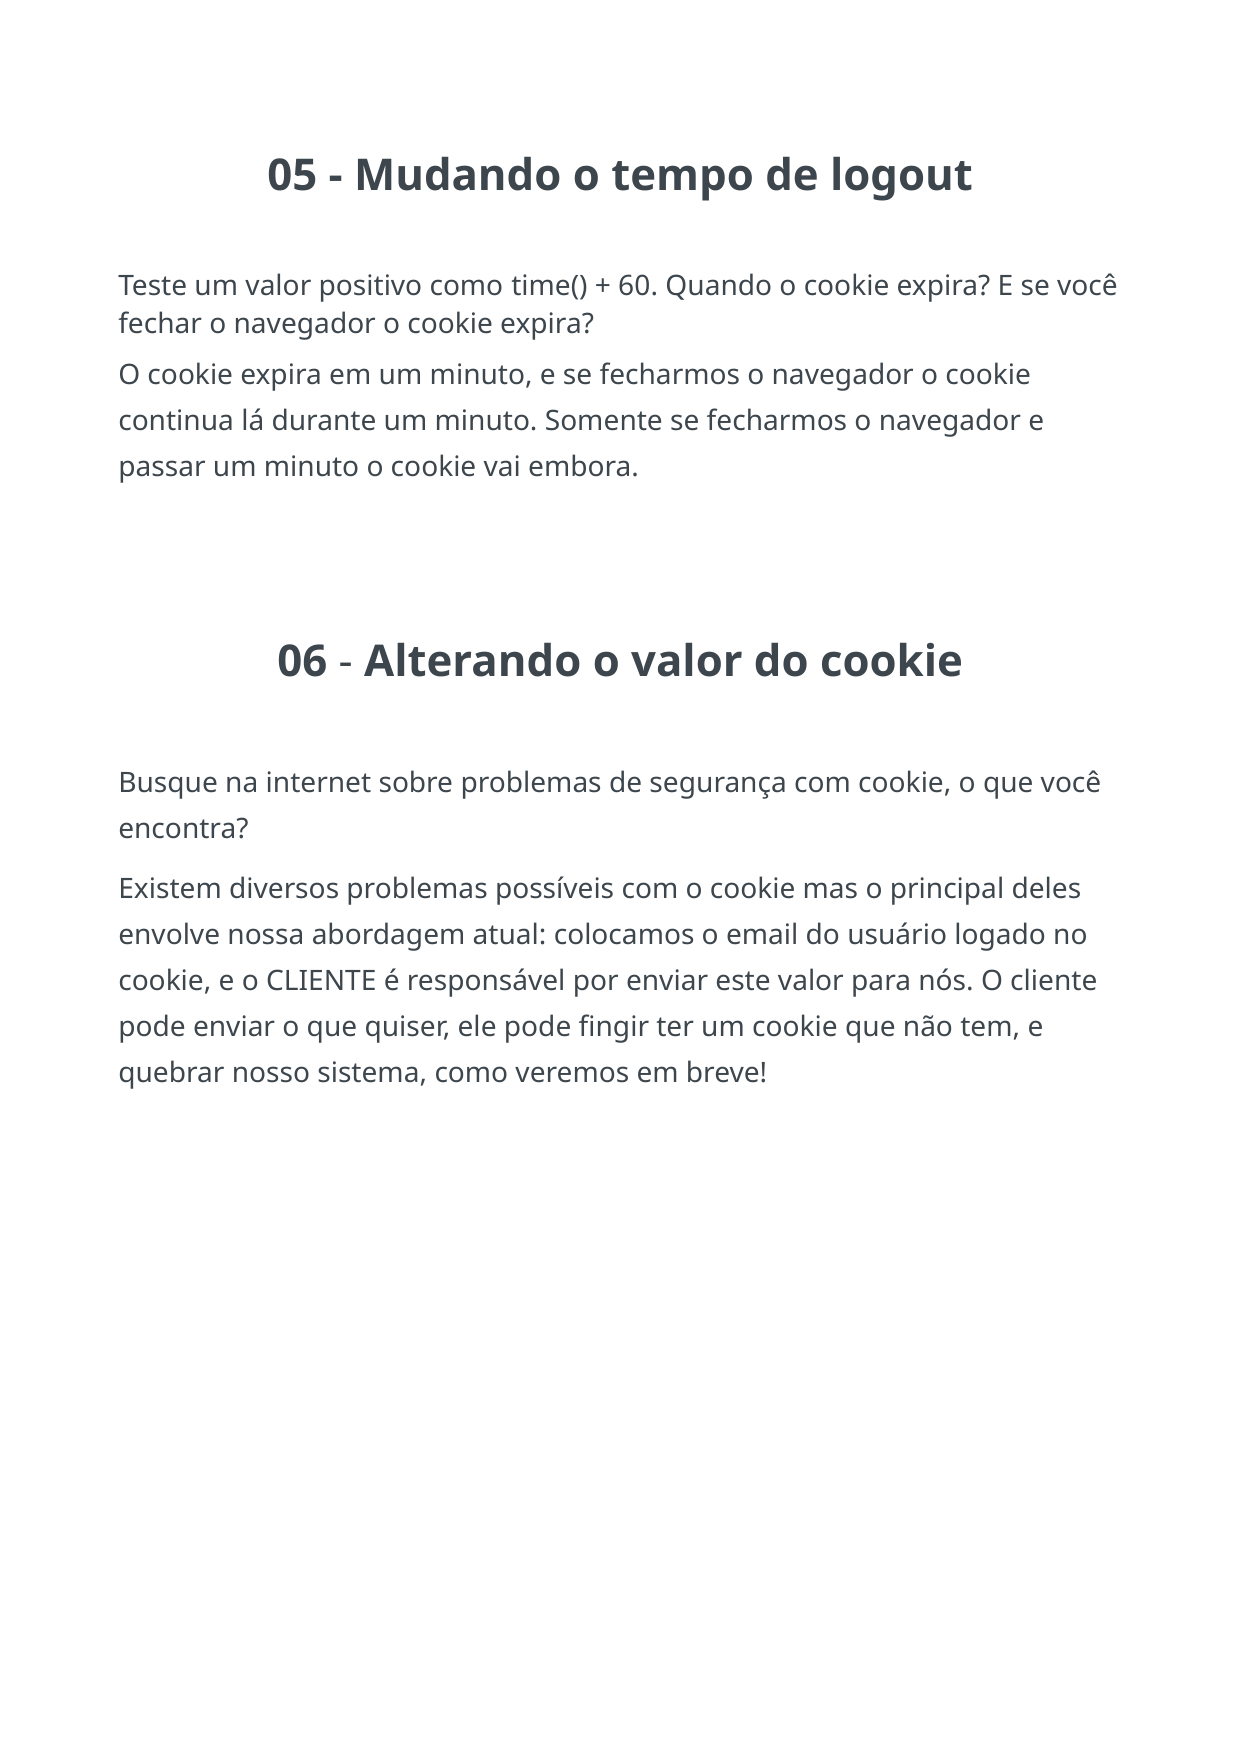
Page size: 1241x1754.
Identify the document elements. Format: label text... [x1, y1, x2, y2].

text Existem diversos problemas possíveis com o cookie mas o principal deles envolve nossa abordagem atual: colocamos o email do usuário logado no cookie, e o CLIENTE é responsável por enviar este valor para nós. O cliente pode enviar o que quiser, ele pode fingir ter um cookie que não tem, e quebrar nosso sistema, como veremos em breve! [118, 868, 1122, 1091]
text Busque na internet sobre problemas de segurança com cookie, o que você encontra? [118, 762, 1122, 846]
subtitle 05 - Mudando o tempo de logout [118, 143, 1122, 203]
subtitle Teste um valor positivo como time() + 60. Quando o cookie expira? E se você fechar o navegador o cookie expira? [118, 265, 1122, 341]
subtitle 06 - Alterando o valor do cookie [118, 629, 1122, 689]
text O cookie expira em um minuto, e se fecharmos o navegador o cookie continua lá durante um minuto. Somente se fecharmos o navegador e passar um minuto o cookie vai embora. [118, 354, 1122, 484]
